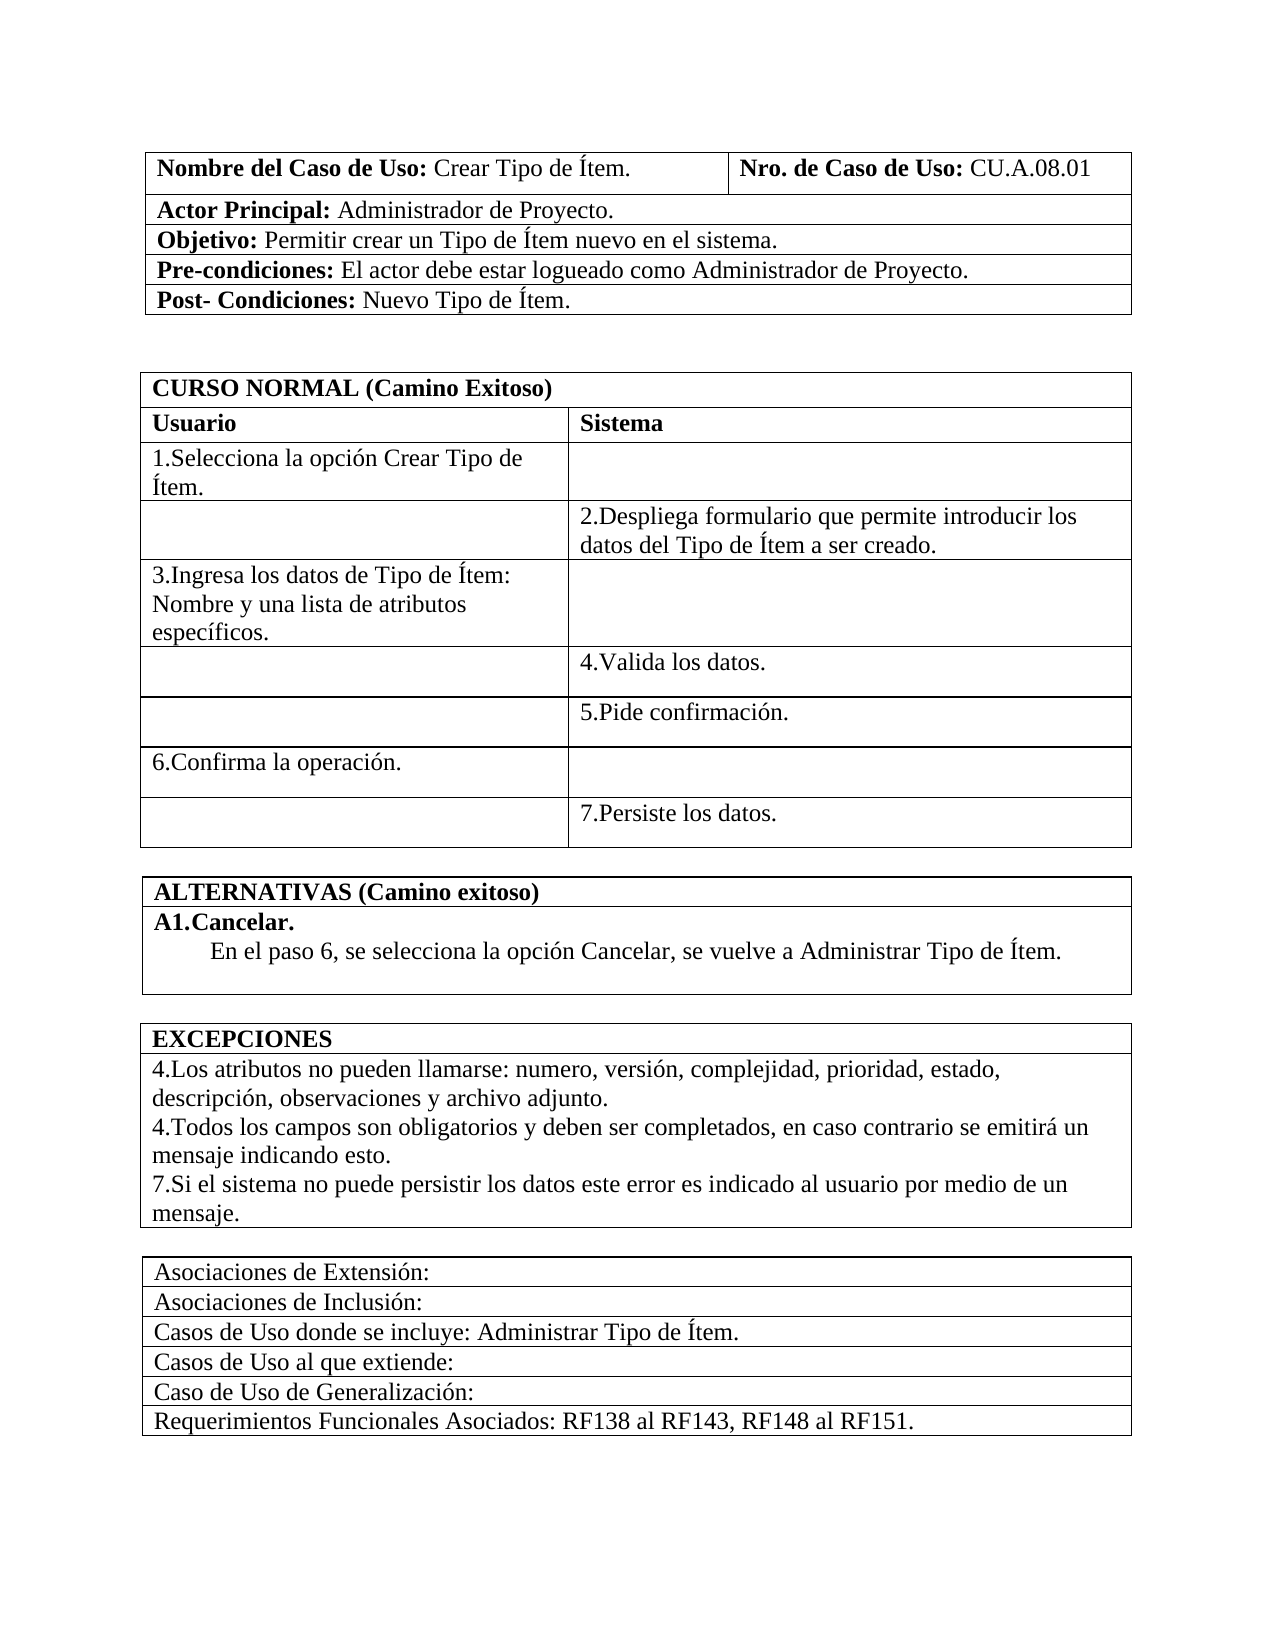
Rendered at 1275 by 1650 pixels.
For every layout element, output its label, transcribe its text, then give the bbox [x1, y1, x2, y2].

table_header Asociaciones de Extensión: [143, 1258, 1131, 1286]
table_cell [569, 560, 1131, 646]
table_cell Caso de Uso de Generalización: [143, 1377, 1131, 1405]
table_cell [141, 798, 568, 847]
table_cell Requerimientos Funcionales Asociados: RF138 al RF143, RF148 al RF151. [143, 1406, 1131, 1435]
table_cell Post- Condiciones: Nuevo Tipo de Ítem. [146, 285, 1131, 313]
table_header Nombre del Caso de Uso: Crear Tipo de Ítem. [146, 153, 728, 194]
table_cell 2.Despliega formulario que permite introducir los datos del Tipo de Ítem a ser creado. [569, 501, 1131, 559]
table_cell Sistema [569, 408, 1131, 442]
table_cell 4.Valida los datos. [569, 647, 1131, 696]
table_cell Actor Principal: Administrador de Proyecto. [146, 195, 1131, 224]
table_cell [141, 501, 568, 559]
table_cell 1.Selecciona la opción Crear Tipo de Ítem. [141, 443, 568, 500]
table_cell 4.Los atributos no pueden llamarse: numero, versión, complejidad, prioridad, estado, descripción, observaciones y archivo adjunto. 4.Todos los campos son obligatorios y deben ser completados, en caso contrario se emitirá un mensaje indicando esto. 7.Si el sistema no puede persistir los datos este error es indicado al usuario por medio de un mensaje. [141, 1054, 1131, 1227]
table_cell Usuario [141, 408, 568, 442]
table_header EXCEPCIONES [141, 1024, 1131, 1053]
table_cell 5.Pide confirmación. [569, 698, 1131, 746]
table_header Nro. de Caso de Uso: CU.A.08.01 [729, 153, 1131, 194]
table_cell 6.Confirma la operación. [141, 748, 568, 797]
table_cell Objetivo: Permitir crear un Tipo de Ítem nuevo en el sistema. [146, 225, 1131, 254]
table_cell [141, 647, 568, 696]
table_cell Asociaciones de Inclusión: [143, 1287, 1131, 1316]
table_cell Casos de Uso donde se incluye: Administrar Tipo de Ítem. [143, 1317, 1131, 1346]
table_cell Pre-condiciones: El actor debe estar logueado como Administrador de Proyecto. [146, 255, 1131, 284]
table_cell 7.Persiste los datos. [569, 798, 1131, 847]
table_cell [141, 698, 568, 746]
table_cell [569, 443, 1131, 500]
table_cell [569, 748, 1131, 797]
table_cell 3.Ingresa los datos de Tipo de Ítem: Nombre y una lista de atributos específicos. [141, 560, 568, 646]
table_cell Cancelar. En el paso 6, se selecciona la opción Cancelar, se vuelve a Administrar Tipo de Ítem. [143, 907, 1131, 993]
table_cell Casos de Uso al que extiende: [143, 1347, 1131, 1376]
table_header CURSO NORMAL (Camino Exitoso) [141, 373, 1131, 407]
table_header ALTERNATIVAS (Camino exitoso) [143, 878, 1131, 906]
